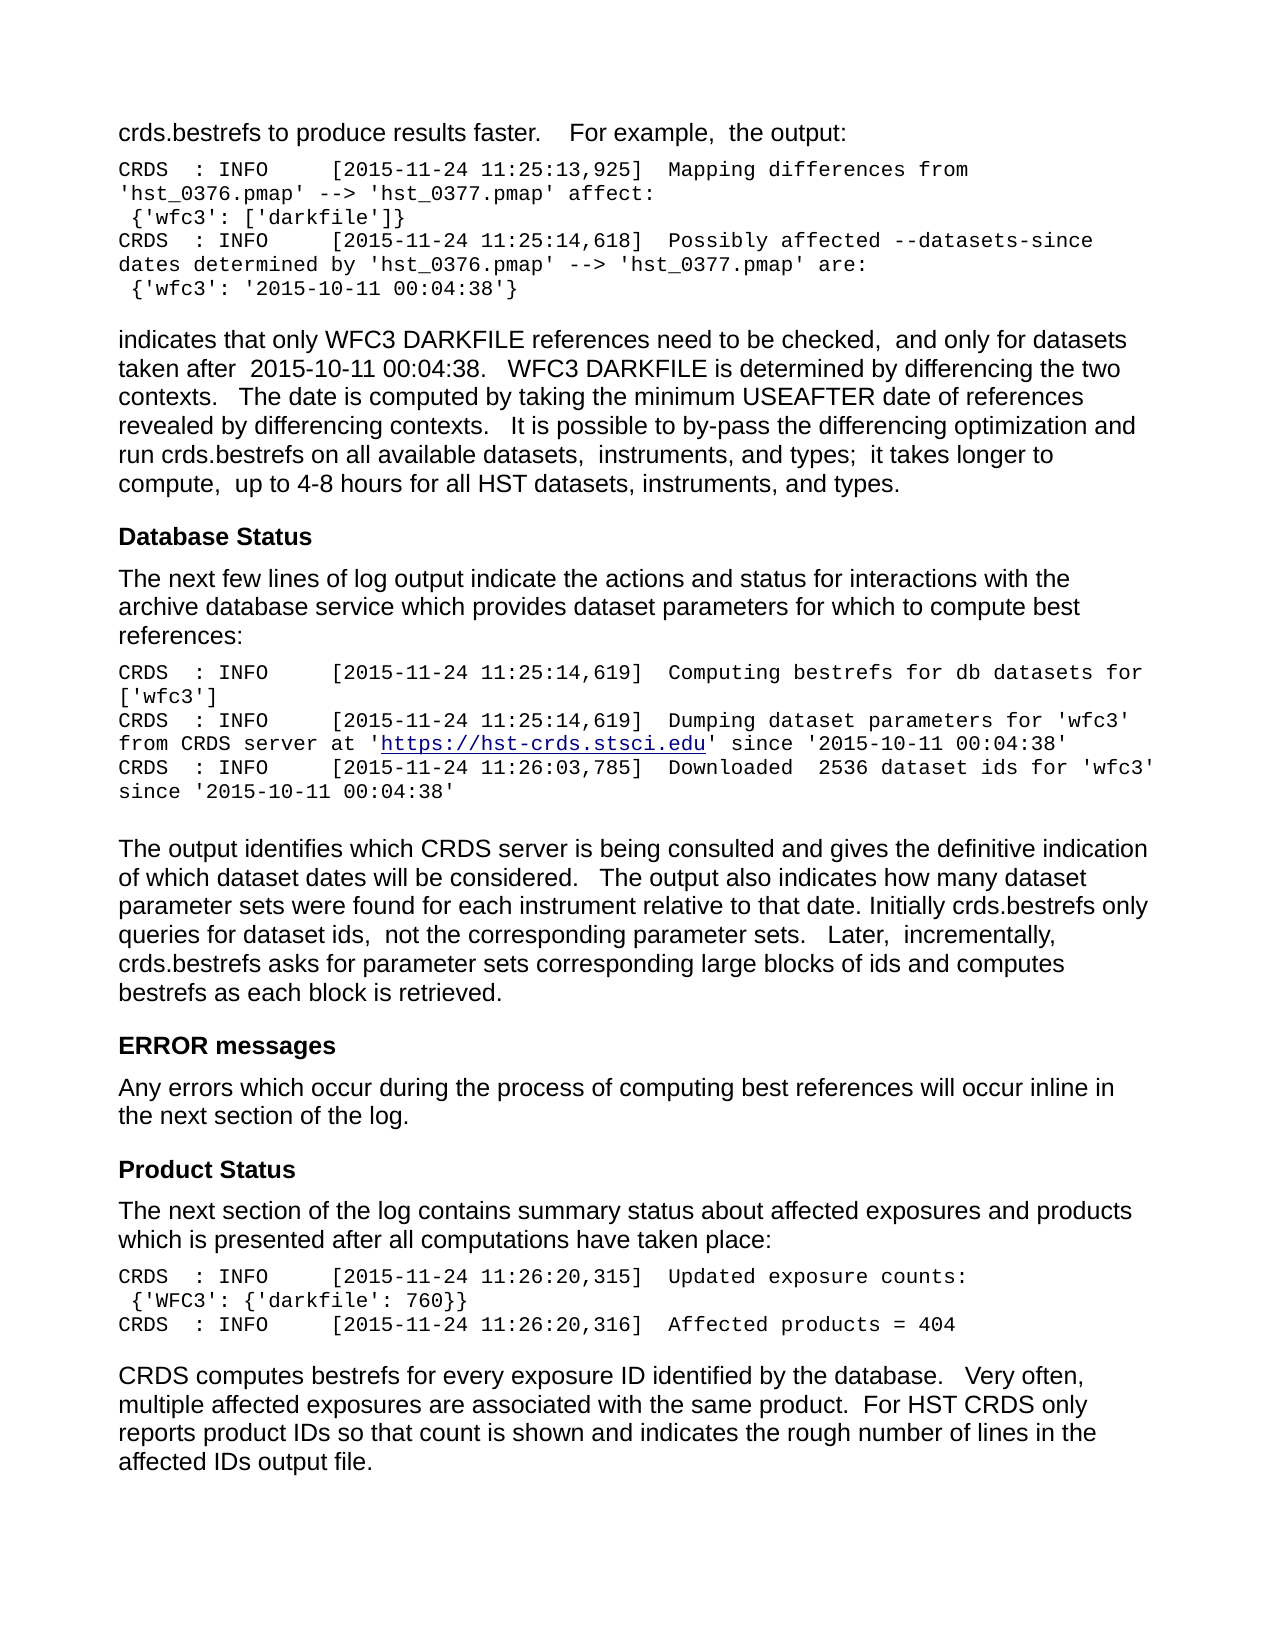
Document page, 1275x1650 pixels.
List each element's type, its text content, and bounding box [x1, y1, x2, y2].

text CRDS : INFO [2015-11-24 11:25:14,619] Dumping dataset parameters for 'wfc3' from CRDS server at 'https://hst-crds.stsci.edu' since '2015-10-11 00:04:38' [118, 710, 1157, 757]
text indicates that only WFC3 DARKFILE references need to be checked, and only for datasets taken after 2015-10-11 00:04:38. WFC3 DARKFILE is determined by differencing the two contexts. The date is computed by taking the minimum USEAFTER date of references revealed by differencing contexts. It is possible to by-pass the differencing optimization and run crds.bestrefs on all available datasets, instruments, and types; it takes longer to compute, up to 4-8 hours for all HST datasets, instruments, and types. [118, 325, 1157, 497]
text The next few lines of log output indicate the actions and status for interactions with the archive database service which provides dataset parameters for which to compute best references: [118, 564, 1157, 650]
text CRDS : INFO [2015-11-24 11:25:14,619] Computing bestrefs for db datasets for ['wfc3'] [118, 662, 1157, 710]
text The next section of the log contains summary status about affected exposures and products which is presented after all computations have taken place: [118, 1196, 1157, 1254]
text CRDS : INFO [2015-11-24 11:26:20,315] Updated exposure counts: [118, 1266, 1157, 1290]
subtitle ERROR messages [118, 1031, 1157, 1060]
text {'wfc3': ['darkfile']} [118, 207, 1157, 230]
text Any errors which occur during the process of computing best references will occur inline in the next section of the log. [118, 1072, 1157, 1130]
text The output identifies which CRDS server is being consulted and gives the definitive indication of which dataset dates will be considered. The output also indicates how many dataset parameter sets were found for each instrument relative to that date. Initially crds.bestrefs only queries for dataset ids, not the corresponding parameter sets. Later, incrementally, crds.bestrefs asks for parameter sets corresponding large blocks of ids and computes bestrefs as each block is retrieved. [118, 834, 1157, 1006]
text CRDS computes bestrefs for every exposure ID identified by the database. Very often, multiple affected exposures are associated with the same product. For HST CRDS only reports product IDs so that count is shown and indicates the rough number of lines in the affected IDs output file. [118, 1361, 1157, 1476]
text CRDS : INFO [2015-11-24 11:25:13,925] Mapping differences from 'hst_0376.pmap' --> 'hst_0377.pmap' affect: [118, 159, 1157, 207]
text CRDS : INFO [2015-11-24 11:25:14,618] Possibly affected --datasets-since dates determined by 'hst_0376.pmap' --> 'hst_0377.pmap' are: [118, 230, 1157, 278]
subtitle Database Status [118, 522, 1157, 551]
text {'WFC3': {'darkfile': 760}} [118, 1290, 1157, 1313]
subtitle Product Status [118, 1155, 1157, 1184]
text {'wfc3': '2015-10-11 00:04:38'} [118, 278, 1157, 301]
text crds.bestrefs to produce results faster. For example, the output: [118, 118, 1157, 147]
text CRDS : INFO [2015-11-24 11:26:03,785] Downloaded 2536 dataset ids for 'wfc3' since '2015-10-11 00:04:38' [118, 757, 1157, 804]
text CRDS : INFO [2015-11-24 11:26:20,316] Affected products = 404 [118, 1313, 1157, 1337]
